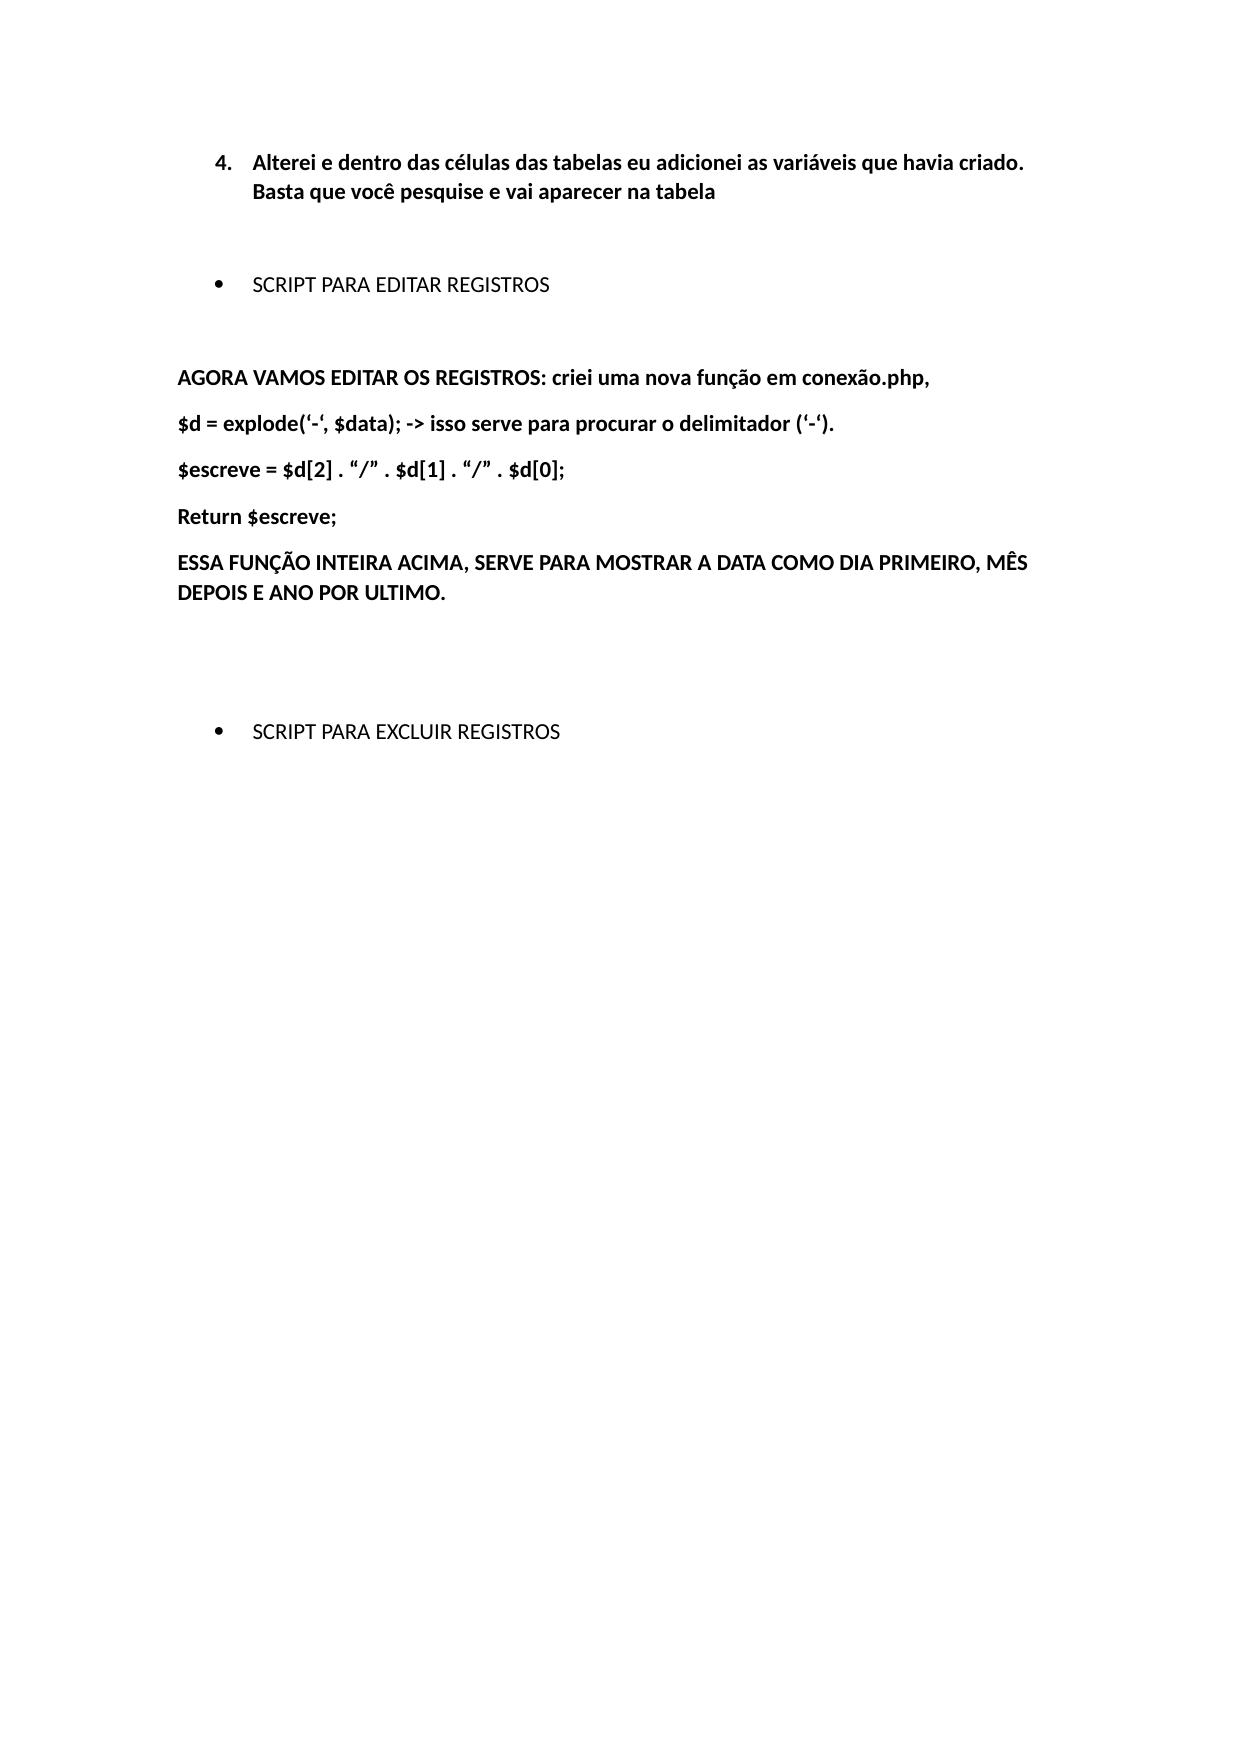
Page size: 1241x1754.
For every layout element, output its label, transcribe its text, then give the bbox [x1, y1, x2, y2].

text $d = explode(‘-‘, $data); -> isso serve para procurar o delimitador (‘-‘). [177, 409, 1063, 437]
text AGORA VAMOS EDITAR OS REGISTROS: criei uma nova função em conexão.php, [177, 363, 1063, 391]
list Alterei e dentro das células das tabelas eu adicionei as variáveis que havia criado. Basta que você pesquise e vai aparecer na tabela [215, 148, 1063, 205]
list SCRIPT PARA EDITAR REGISTROS [215, 270, 1063, 298]
text ESSA FUNÇÃO INTEIRA ACIMA, SERVE PARA MOSTRAR A DATA COMO DIA PRIMEIRO, MÊS DEPOIS E ANO POR ULTIMO. [177, 548, 1063, 606]
list SCRIPT PARA EXCLUIR REGISTROS [215, 717, 1063, 745]
text Return $escreve; [177, 502, 1063, 530]
text $escreve = $d[2] . “/” . $d[1] . “/” . $d[0]; [177, 455, 1063, 483]
